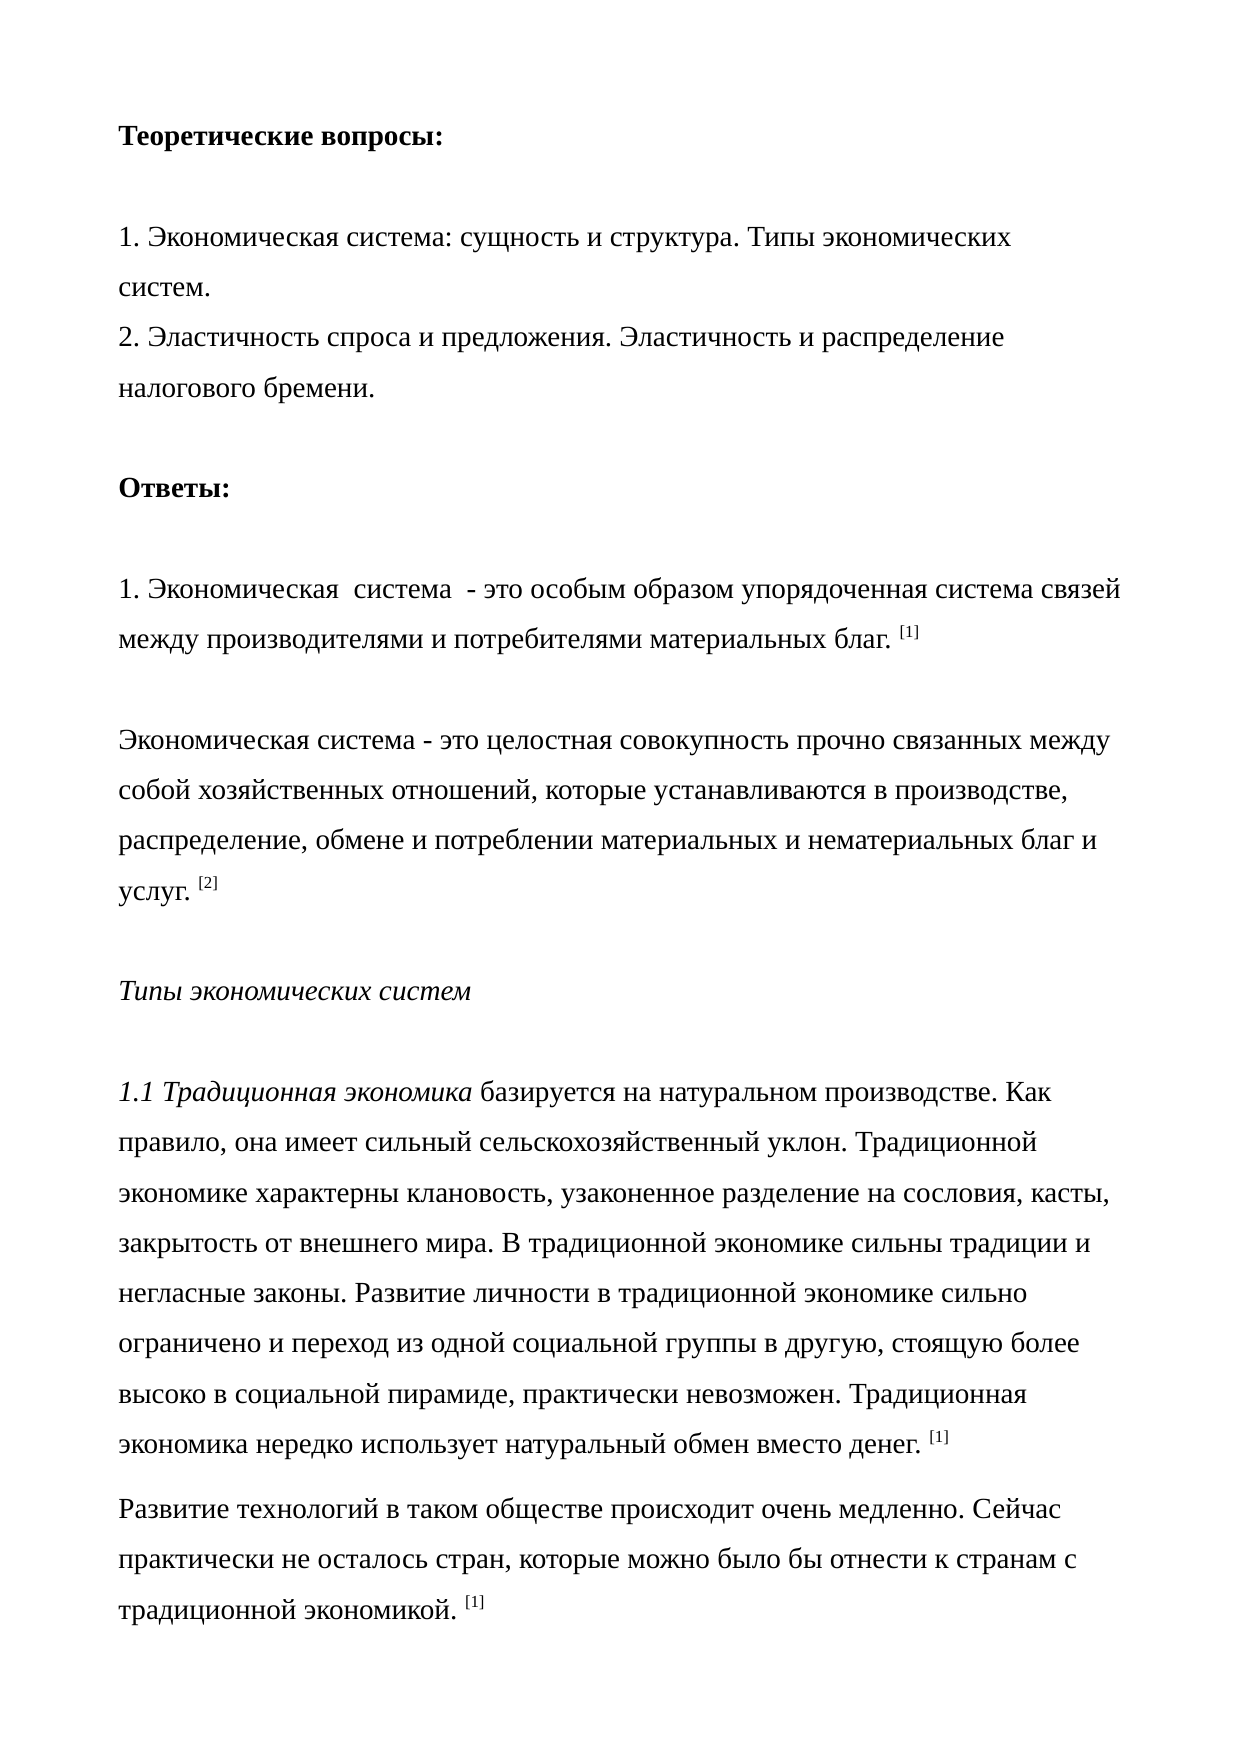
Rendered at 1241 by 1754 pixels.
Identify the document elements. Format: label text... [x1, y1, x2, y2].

text налогового бремени. [118, 370, 1122, 403]
text Теоретические вопросы: [118, 118, 1122, 152]
text Экономическая система - это целостная совокупность прочно связанных между собой хозяйственных отношений, которые устанавливаются в производстве, распределение, обмене и потреблении материальных и нематериальных благ и услуг. [2] [118, 722, 1122, 906]
text систем. [118, 269, 1122, 303]
text Ответы: [118, 470, 1122, 504]
text 2. Эластичность спроса и предложения. Эластичность и распределение [118, 319, 1122, 353]
text 1. Экономическая система: сущность и структура. Типы экономических [118, 219, 1122, 252]
text 1.1 Традиционная экономика базируется на натуральном производстве. Как правило, она имеет сильный сельскохозяйственный уклон. Традиционной экономике характерны клановость, узаконенное разделение на сословия, касты, закрытость от внешнего мира. В традиционной экономике сильны традиции и негласные законы. Развитие личности в традиционной экономике сильно ограничено и переход из одной социальной группы в другую, стоящую более высоко в социальной пирамиде, практически невозможен. Традиционная экономика нередко использует натуральный обмен вместо денег. [1] [118, 1074, 1122, 1460]
text Развитие технологий в таком обществе происходит очень медленно. Сейчас практически не осталось стран, которые можно было бы отнести к странам с традиционной экономикой. [1] [118, 1491, 1122, 1625]
text Типы экономических систем [118, 973, 1122, 1007]
text 1. Экономическая система - это особым образом упорядоченная система связей между производителями и потребителями материальных благ. [1] [118, 571, 1122, 655]
